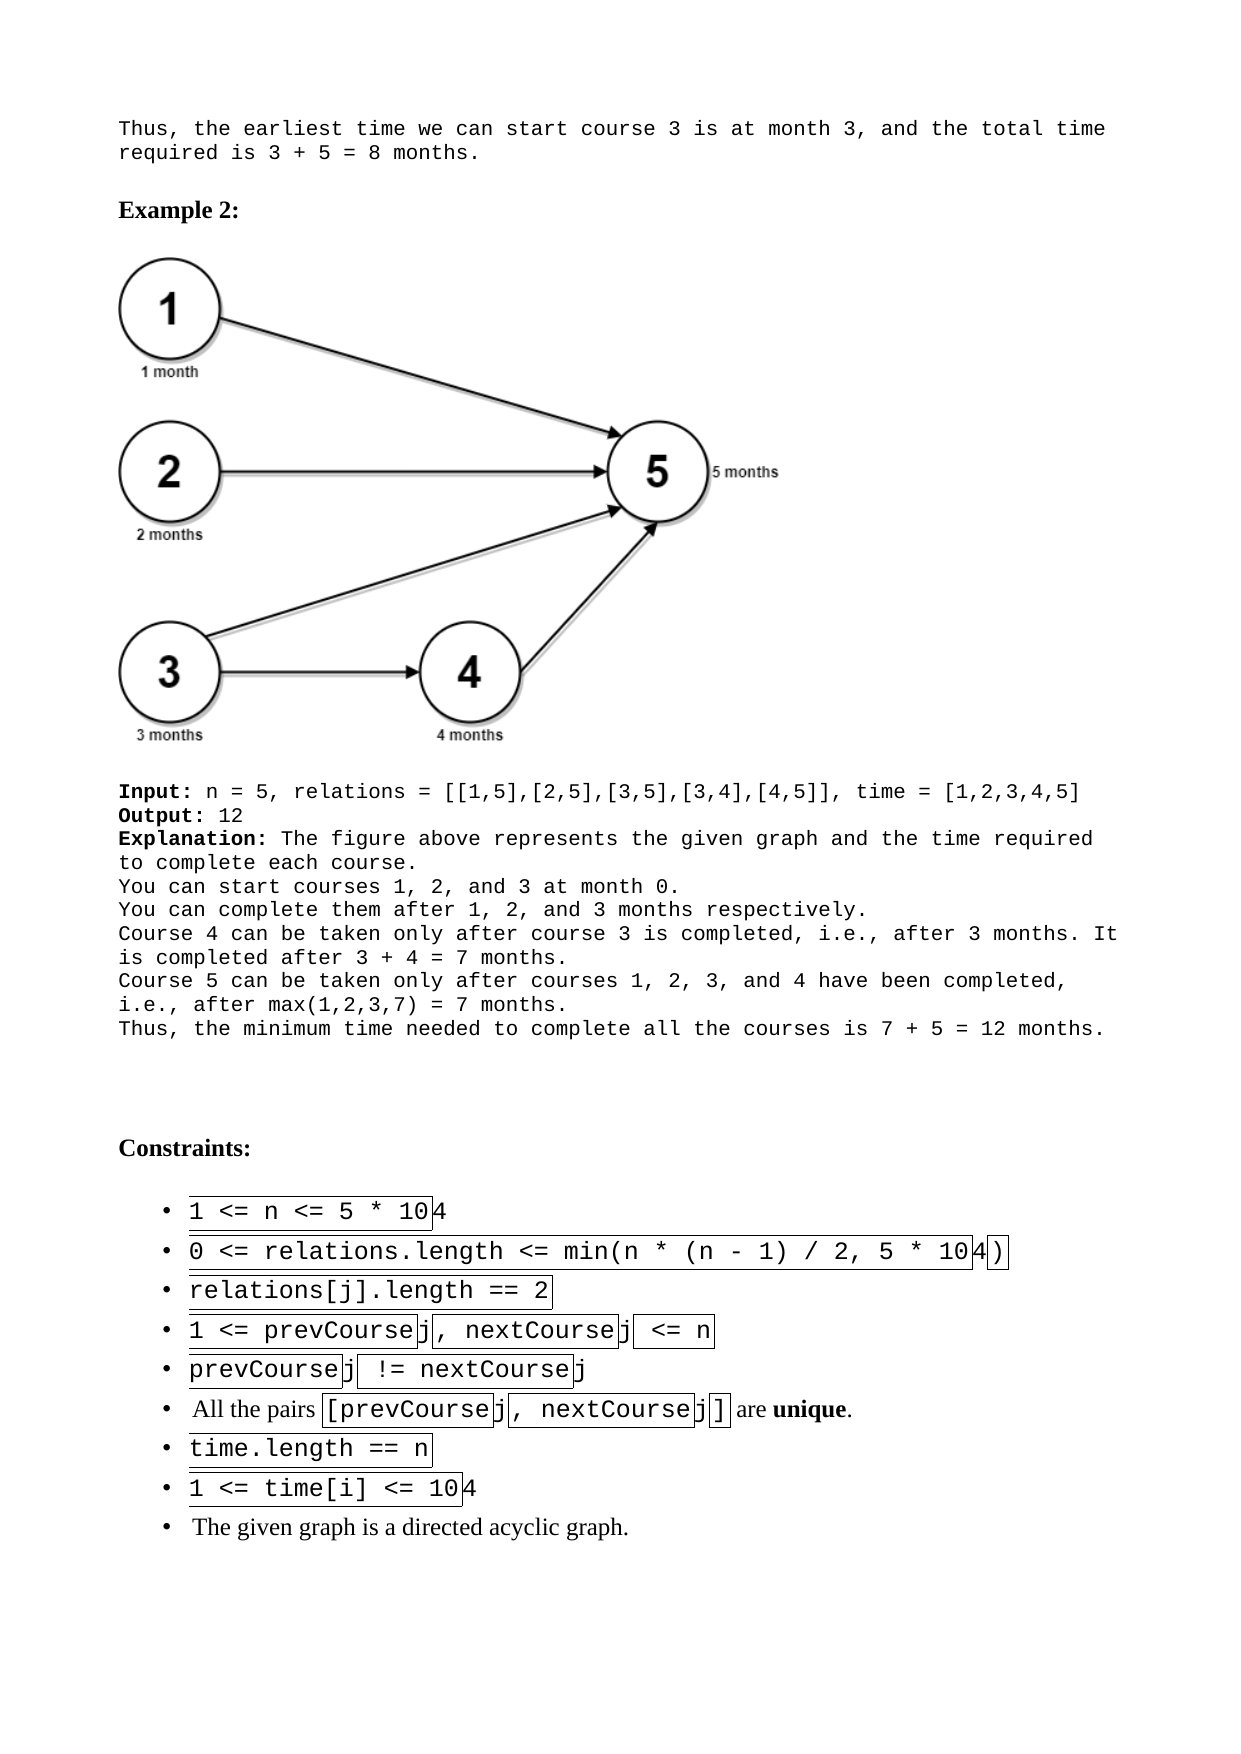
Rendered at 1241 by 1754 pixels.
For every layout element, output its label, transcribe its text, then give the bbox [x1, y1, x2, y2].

list prevCoursej != nextCoursej [574, 1354, 1122, 1388]
list 1 <= prevCoursej, nextCoursej <= n [715, 1314, 1122, 1348]
list relations[j].length == 2 [162, 1275, 552, 1309]
text Course 4 can be taken only after course 3 is completed, i.e., after 3 months. It is completed after 3 + 4 = 7 months. [118, 923, 1122, 970]
list prevCoursej != nextCoursej [162, 1354, 342, 1388]
list All the pairs [prevCoursej, nextCoursej] are unique. [162, 1393, 322, 1427]
text You can start courses 1, 2, and 3 at month 0. [118, 876, 1122, 899]
text Constraints: [118, 1133, 1122, 1162]
list [553, 1275, 1122, 1309]
text Thus, the minimum time needed to complete all the courses is 7 + 5 = 12 months. [118, 1018, 1122, 1041]
list 0 <= relations.length <= min(n * (n - 1) / 2, 5 * 104) [162, 1235, 972, 1269]
picture [118, 257, 790, 748]
list 1 <= n <= 5 * 104 [162, 1196, 432, 1230]
text Explanation: The figure above represents the given graph and the time required to complete each course. [118, 828, 1122, 876]
text Example 2: [118, 195, 1122, 224]
list All the pairs [prevCoursej, nextCoursej] are unique. [509, 1394, 694, 1427]
list [433, 1433, 1122, 1467]
list time.length == n [162, 1433, 432, 1467]
list 1 <= n <= 5 * 104 [433, 1196, 1122, 1230]
list 0 <= relations.length <= min(n * (n - 1) / 2, 5 * 104) [1009, 1235, 1122, 1269]
list prevCoursej != nextCoursej [358, 1355, 573, 1388]
text Thus, the earliest time we can start course 3 is at month 3, and the total time required is 3 + 5 = 8 months. [118, 118, 1122, 165]
text You can complete them after 1, 2, and 3 months respectively. [118, 899, 1122, 923]
list 1 <= prevCoursej, nextCoursej <= n [162, 1314, 417, 1348]
list 1 <= prevCoursej, nextCoursej <= n [433, 1315, 618, 1348]
list 1 <= prevCoursej, nextCoursej <= n [634, 1315, 714, 1348]
text Output: 12 [118, 805, 1122, 828]
list All the pairs [prevCoursej, nextCoursej] are unique. [323, 1394, 493, 1427]
list All the pairs [prevCoursej, nextCoursej] are unique. [731, 1393, 1122, 1427]
list The given graph is a directed acyclic graph. [162, 1512, 1122, 1540]
text Course 5 can be taken only after courses 1, 2, 3, and 4 have been completed, i.e., after max(1,2,3,7) = 7 months. [118, 970, 1122, 1018]
list 1 <= time[i] <= 104 [463, 1472, 1122, 1506]
list 1 <= time[i] <= 104 [162, 1472, 462, 1506]
text Input: n = 5, relations = [[1,5],[2,5],[3,5],[3,4],[4,5]], time = [1,2,3,4,5] [118, 781, 1122, 805]
